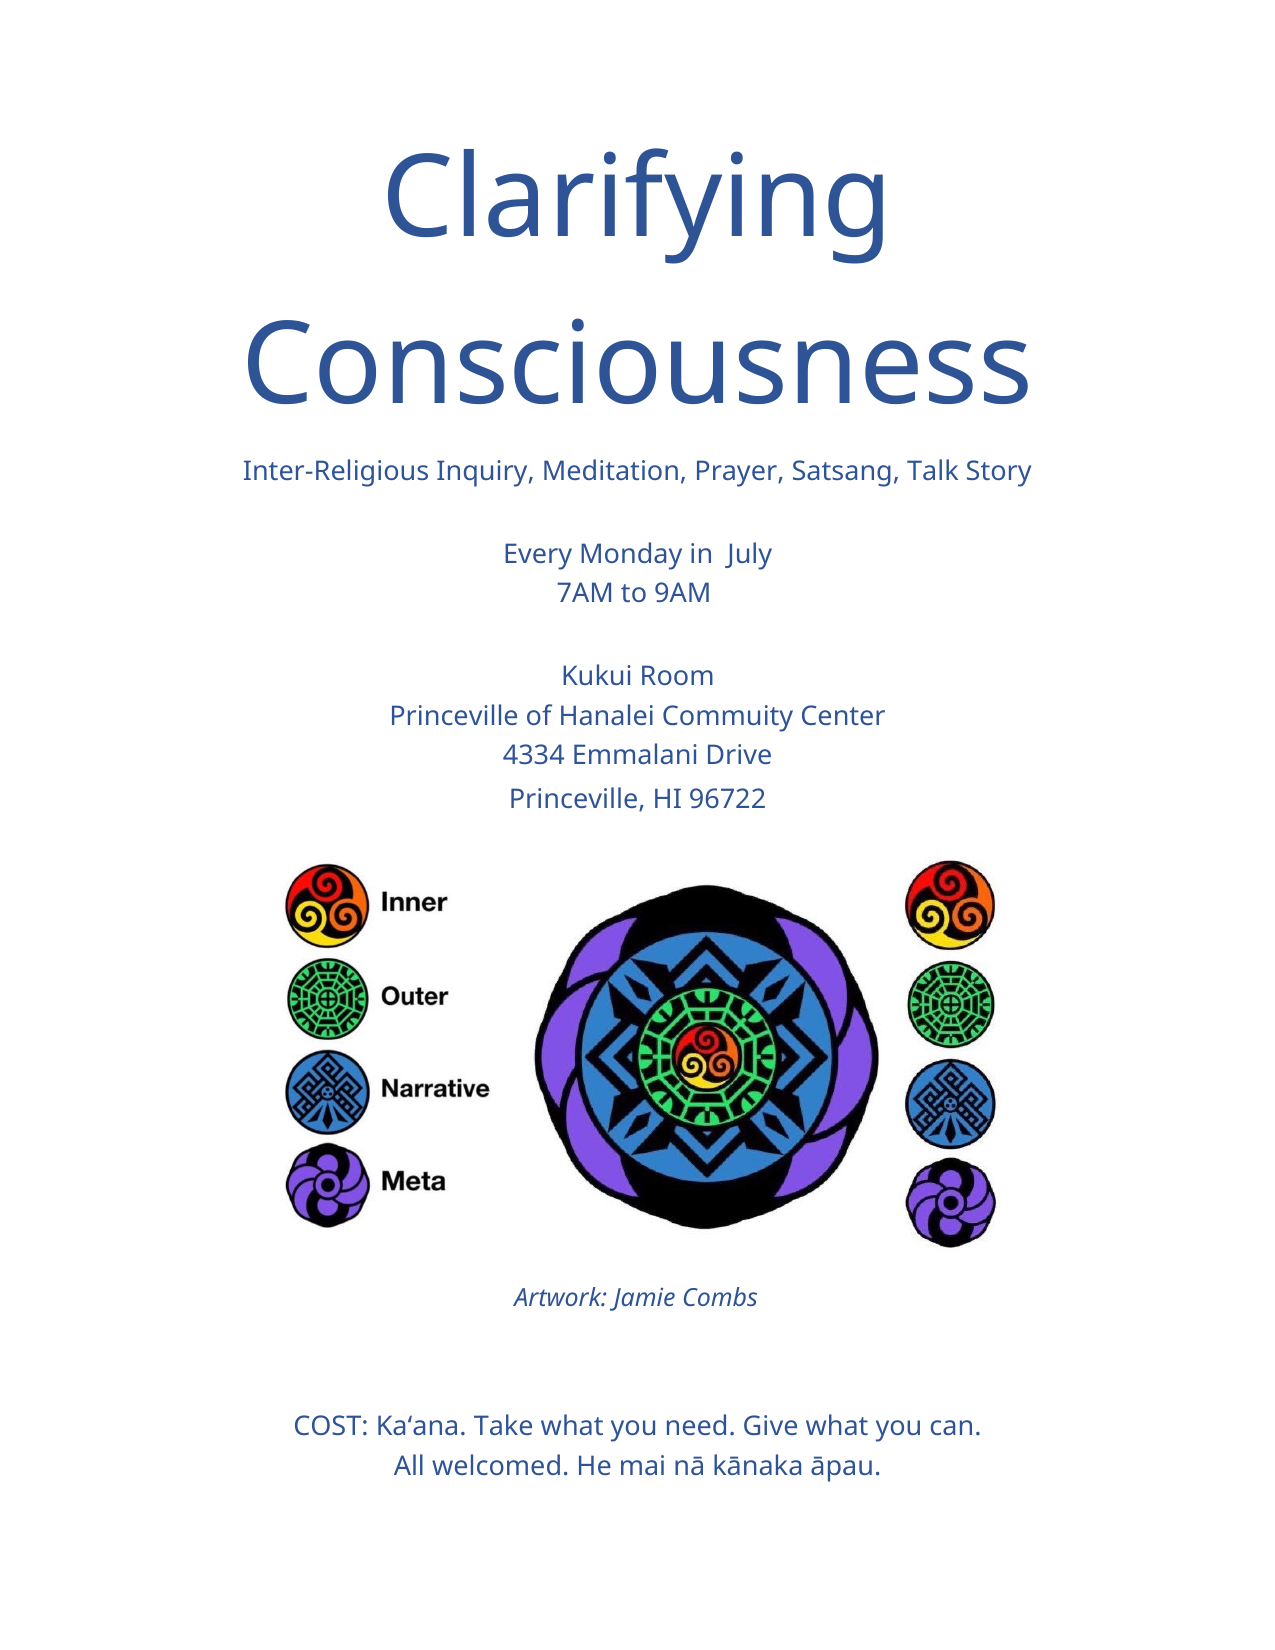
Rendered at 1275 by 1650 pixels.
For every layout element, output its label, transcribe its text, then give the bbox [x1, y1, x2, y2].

subtitle Every Monday in July 7AM to 9AM [150, 495, 1125, 611]
subtitle Artwork: Jamie Combs [150, 823, 1125, 1313]
subtitle Kukui Room Princeville of Hanalei Commuity Center 4334 Emmalani Drive [150, 617, 1125, 772]
subtitle Princeville, HI 96722 [150, 779, 1125, 816]
subtitle Inter-Religious Inquiry, Meditation, Prayer, Satsang, Talk Story [150, 452, 1125, 488]
subtitle Clarifying Consciousness [150, 114, 1125, 437]
subtitle COST: Kaʻana. Take what you need. Give what you can. All welcomed. He mai nā kānaka āpau. [150, 1407, 1125, 1483]
